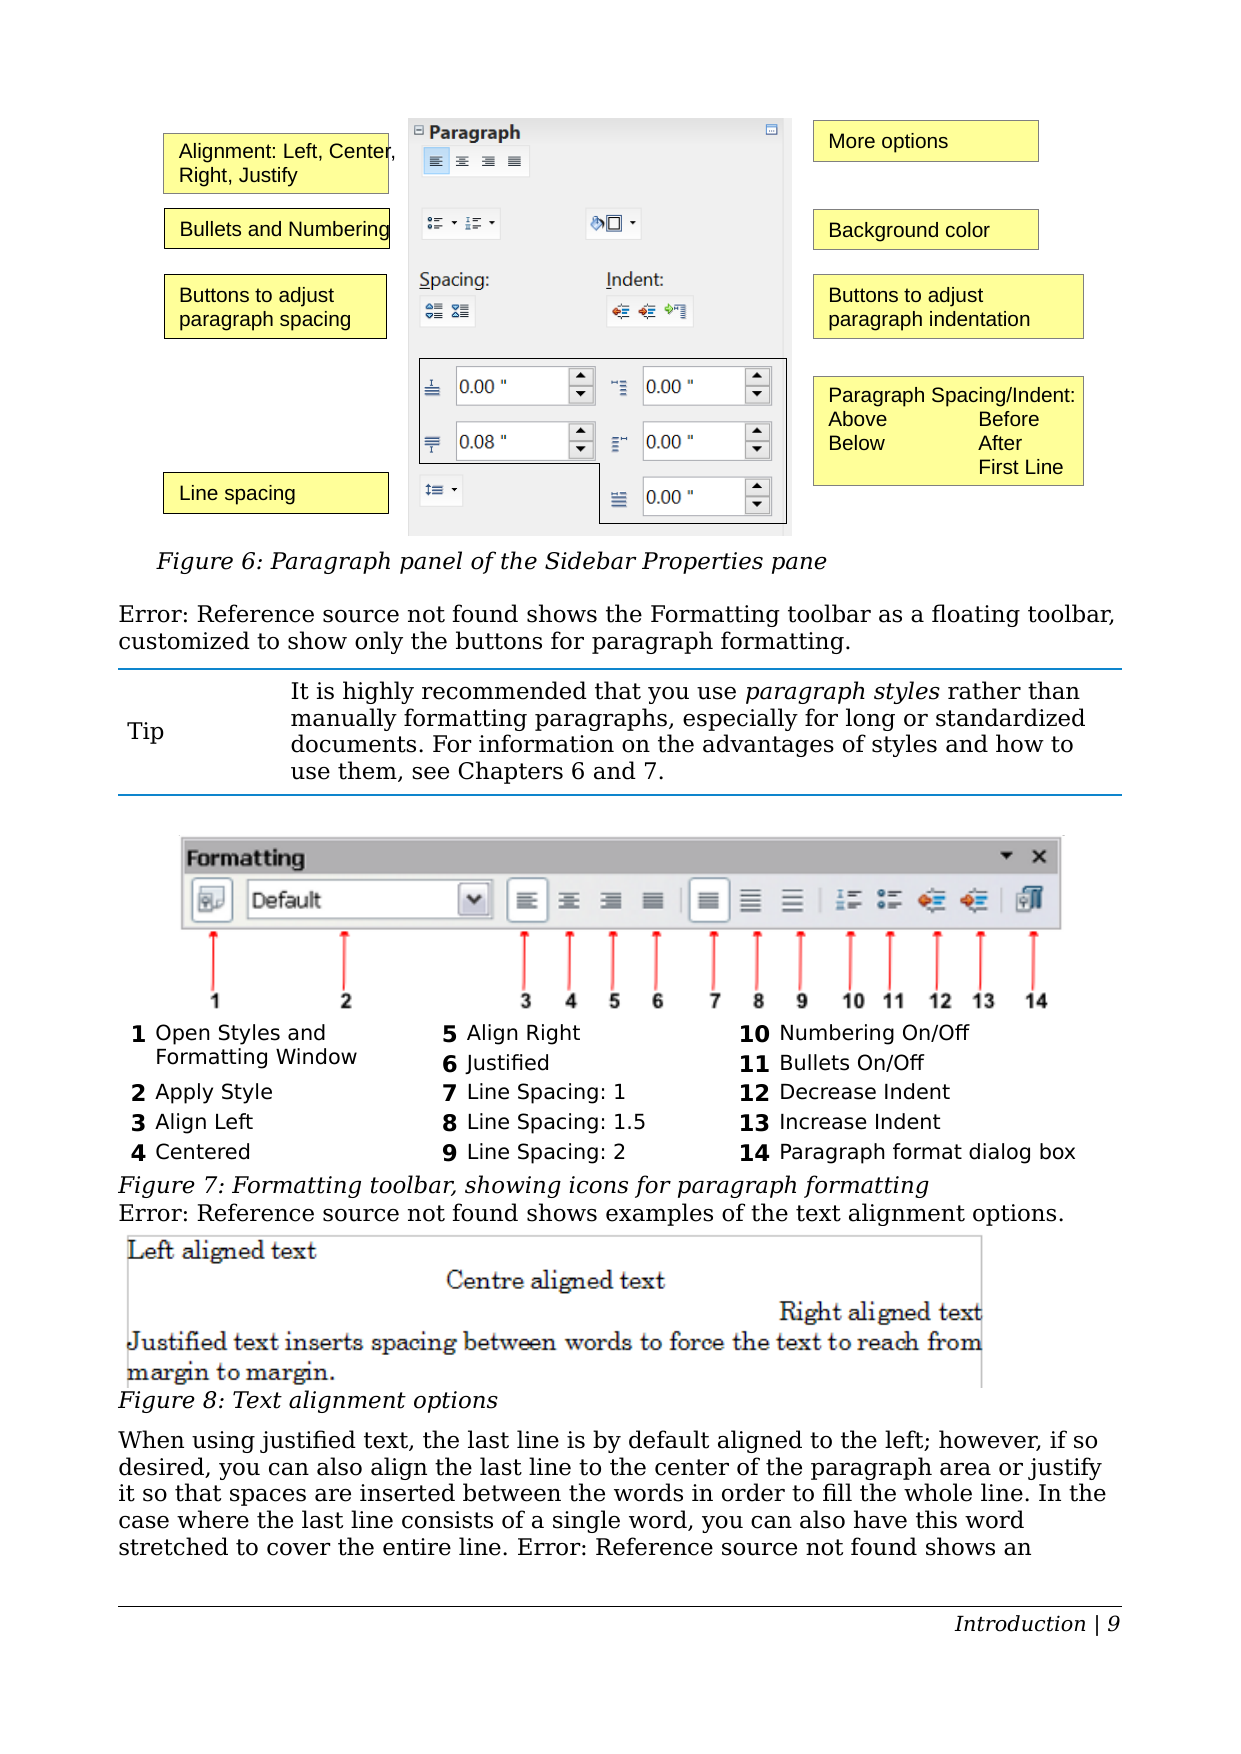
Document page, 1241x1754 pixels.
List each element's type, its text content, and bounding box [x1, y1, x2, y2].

table_header 5 [416, 1018, 461, 1048]
table_cell 9 [416, 1137, 461, 1166]
table_header 1 [118, 1018, 149, 1048]
table_cell 11 [723, 1048, 773, 1077]
text Figure 6: Paragraph panel of the Sidebar Properties pane [157, 548, 1084, 575]
text Error: Reference source not found shows examples of the text alignment options. [118, 1200, 1122, 1227]
table_cell Decrease Indent [773, 1078, 1125, 1107]
picture [118, 1226, 992, 1388]
table_header Tip [118, 670, 281, 794]
text Error: Reference source not found shows the Formatting toolbar as a floating toolbar, customized to show only the buttons for paragraph formatting. [118, 602, 1122, 655]
table_cell Line Spacing: 1.5 [461, 1107, 723, 1137]
text When using justified text, the last line is by default aligned to the left; however, if so desired, you can also align the last line to the center of the paragraph area or justify it so that spaces are inserted between the words in order to fill the whole line. In the case where the last line consists of a single word, you can also have this word stretched to cover the entire line. Error: Reference source not found shows an [118, 1427, 1122, 1561]
table_cell 6 [416, 1048, 461, 1077]
table_cell 14 [723, 1137, 773, 1166]
table_cell 8 [416, 1107, 461, 1137]
table_cell 2 [118, 1078, 149, 1107]
table_cell Justified [461, 1048, 723, 1077]
table_cell Apply Style [149, 1078, 416, 1107]
table_header It is highly recommended that you use paragraph styles rather than manually formatting paragraphs, especially for long or standardized documents. For information on the advantages of styles and how to use them, see Chapters 6 and 7. [281, 670, 1122, 794]
table_cell Paragraph format dialog box [773, 1137, 1125, 1166]
table_cell Centered [149, 1137, 416, 1166]
table_header Numbering On/Off [773, 1018, 1125, 1048]
picture [178, 835, 1065, 1012]
table_cell [118, 1048, 149, 1077]
table_cell 3 [118, 1107, 149, 1137]
table_cell Line Spacing: 1 [461, 1078, 723, 1107]
table_header Align Right [461, 1018, 723, 1048]
table_header Open Styles and Formatting Window [149, 1018, 416, 1077]
table_cell Align Left [149, 1107, 416, 1137]
table_cell 7 [416, 1078, 461, 1107]
table_cell Increase Indent [773, 1107, 1125, 1137]
table_cell Line Spacing: 2 [461, 1137, 723, 1166]
table_cell 4 [118, 1137, 149, 1166]
text Figure 8: Text alignment options [118, 1388, 992, 1414]
table_cell 13 [723, 1107, 773, 1137]
table_cell Bullets On/Off [773, 1048, 1125, 1077]
text Figure 7: Formatting toolbar, showing icons for paragraph formatting [118, 1172, 1125, 1199]
table_cell 12 [723, 1078, 773, 1107]
table_header 10 [723, 1018, 773, 1048]
picture [408, 118, 792, 536]
